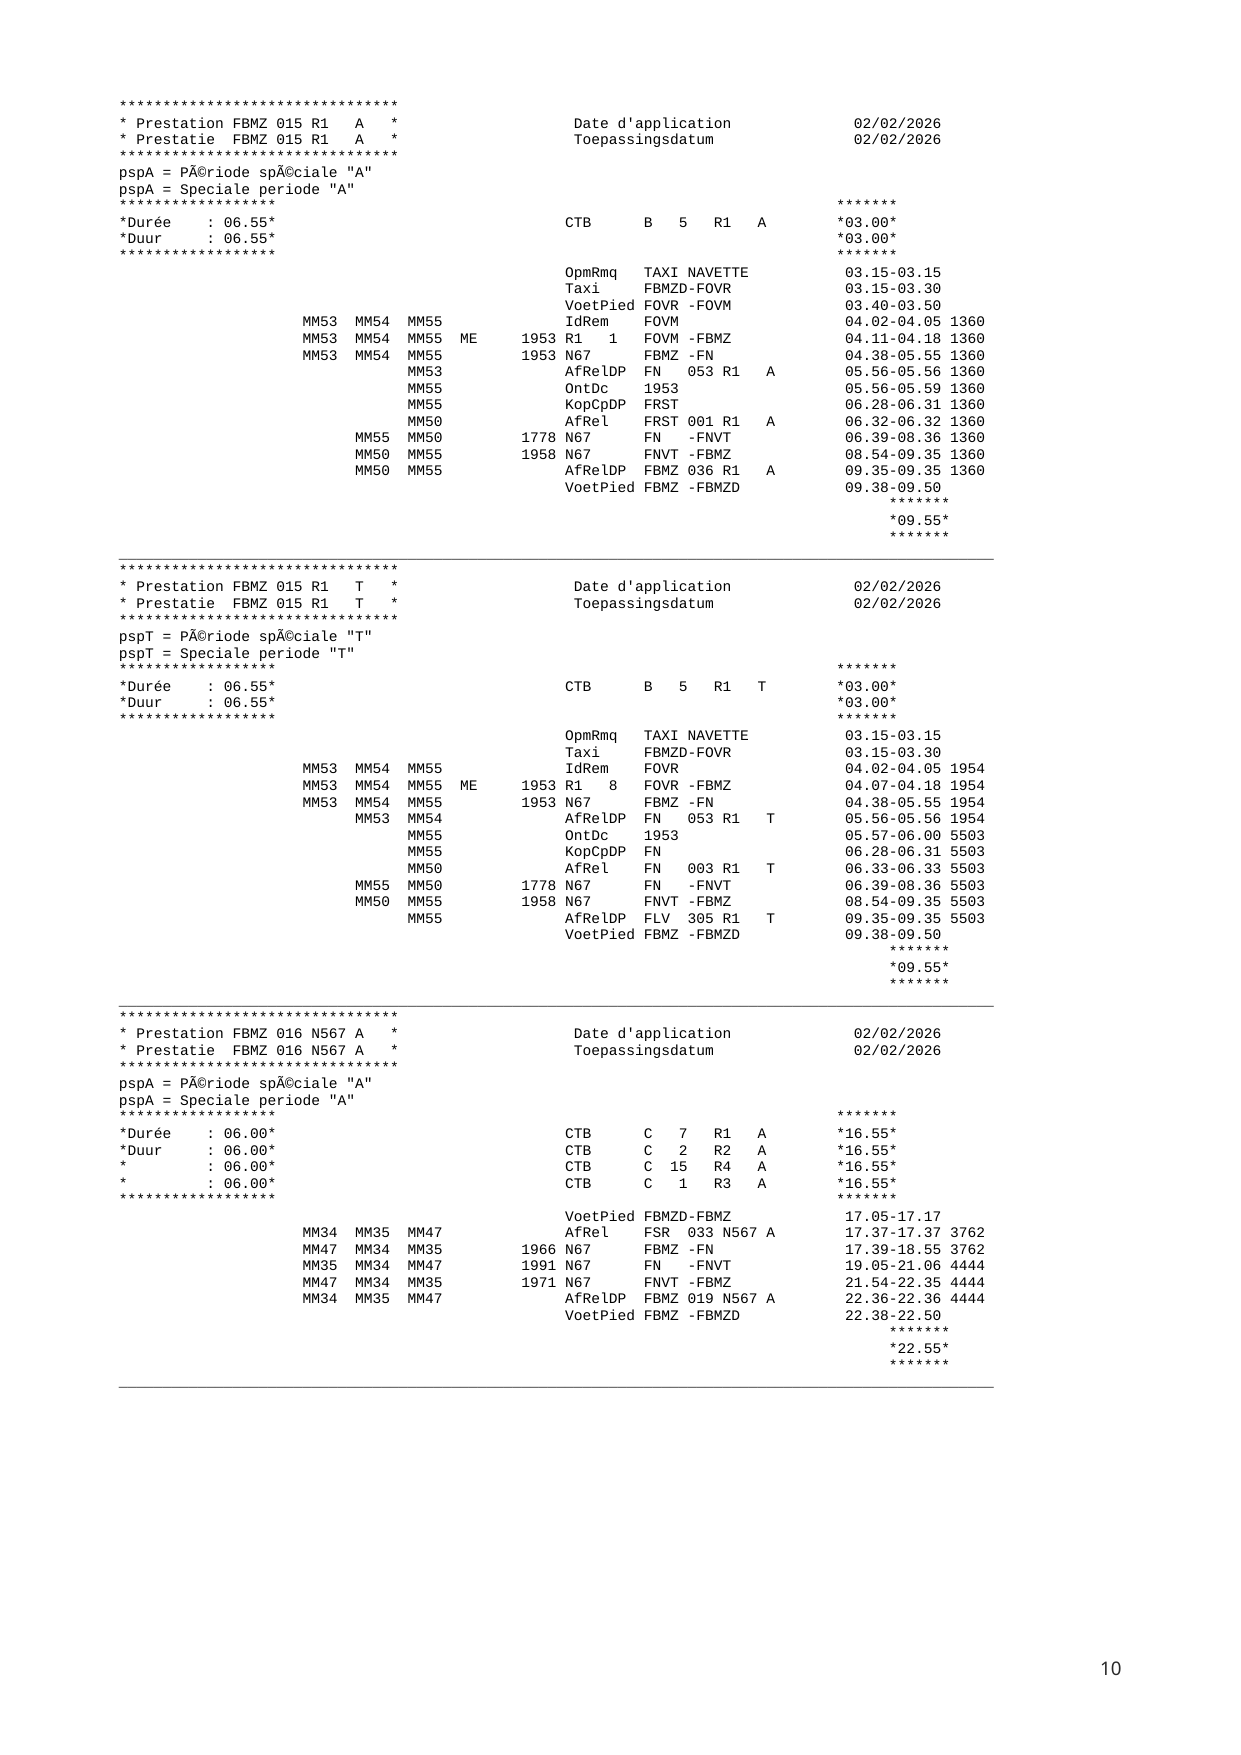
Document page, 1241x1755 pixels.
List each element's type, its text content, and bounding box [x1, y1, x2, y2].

text ******************************** * Prestation FBMZ 015 R1 T * Date d'application 02/02/2026 * Prestatie FBMZ 015 R1 T * Toepassingsdatum 02/02/2026 ******************************** pspT = PÃ©riode spÃ©ciale "T" pspT = Speciale periode "T" ****************** ******* *Durée : 06.55* CTB B 5 R1 T *03.00* *Duur : 06.55* *03.00* ****************** ******* OpmRmq TAXI NAVETTE 03.15-03.15 Taxi FBMZD-FOVR 03.15-03.30 MM53 MM54 MM55 IdRem FOVR 04.02-04.05 1954 MM53 MM54 MM55 ME 1953 R1 8 FOVR -FBMZ 04.07-04.18 1954 MM53 MM54 MM55 1953 N67 FBMZ -FN 04.38-05.55 1954 MM53 MM54 AfRelDP FN 053 R1 T 05.56-05.56 1954 MM55 OntDc 1953 05.57-06.00 5503 MM55 KopCpDP FN 06.28-06.31 5503 MM50 AfRel FN 003 R1 T 06.33-06.33 5503 MM55 MM50 1778 N67 FN -FNVT 06.39-08.36 5503 MM50 MM55 1958 N67 FNVT -FBMZ 08.54-09.35 5503 MM55 AfRelDP FLV 305 R1 T 09.35-09.35 5503 VoetPied FBMZ -FBMZD 09.38-09.50 ******* *09.55* ******* ____________________________________________________________________________________________________ [119, 563, 1122, 1010]
text ******************************** * Prestation FBMZ 015 R1 A * Date d'application 02/02/2026 * Prestatie FBMZ 015 R1 A * Toepassingsdatum 02/02/2026 ******************************** pspA = PÃ©riode spÃ©ciale "A" pspA = Speciale periode "A" ****************** ******* *Durée : 06.55* CTB B 5 R1 A *03.00* *Duur : 06.55* *03.00* ****************** ******* OpmRmq TAXI NAVETTE 03.15-03.15 Taxi FBMZD-FOVR 03.15-03.30 VoetPied FOVR -FOVM 03.40-03.50 MM53 MM54 MM55 IdRem FOVM 04.02-04.05 1360 MM53 MM54 MM55 ME 1953 R1 1 FOVM -FBMZ 04.11-04.18 1360 MM53 MM54 MM55 1953 N67 FBMZ -FN 04.38-05.55 1360 MM53 AfRelDP FN 053 R1 A 05.56-05.56 1360 MM55 OntDc 1953 05.56-05.59 1360 MM55 KopCpDP FRST 06.28-06.31 1360 MM50 AfRel FRST 001 R1 A 06.32-06.32 1360 MM55 MM50 1778 N67 FN -FNVT 06.39-08.36 1360 MM50 MM55 1958 N67 FNVT -FBMZ 08.54-09.35 1360 MM50 MM55 AfRelDP FBMZ 036 R1 A 09.35-09.35 1360 VoetPied FBMZ -FBMZD 09.38-09.50 ******* *09.55* ******* ____________________________________________________________________________________________________ [119, 99, 1122, 563]
text ******************************** * Prestation FBMZ 016 N567 A * Date d'application 02/02/2026 * Prestatie FBMZ 016 N567 A * Toepassingsdatum 02/02/2026 ******************************** pspA = PÃ©riode spÃ©ciale "A" pspA = Speciale periode "A" ****************** ******* *Durée : 06.00* CTB C 7 R1 A *16.55* *Duur : 06.00* CTB C 2 R2 A *16.55* * : 06.00* CTB C 15 R4 A *16.55* * : 06.00* CTB C 1 R3 A *16.55* ****************** ******* VoetPied FBMZD-FBMZ 17.05-17.17 MM34 MM35 MM47 AfRel FSR 033 N567 A 17.37-17.37 3762 MM47 MM34 MM35 1966 N67 FBMZ -FN 17.39-18.55 3762 MM35 MM34 MM47 1991 N67 FN -FNVT 19.05-21.06 4444 MM47 MM34 MM35 1971 N67 FNVT -FBMZ 21.54-22.35 4444 MM34 MM35 MM47 AfRelDP FBMZ 019 N567 A 22.36-22.36 4444 VoetPied FBMZ -FBMZD 22.38-22.50 ******* *22.55* ******* ____________________________________________________________________________________________________ [119, 1010, 1122, 1391]
